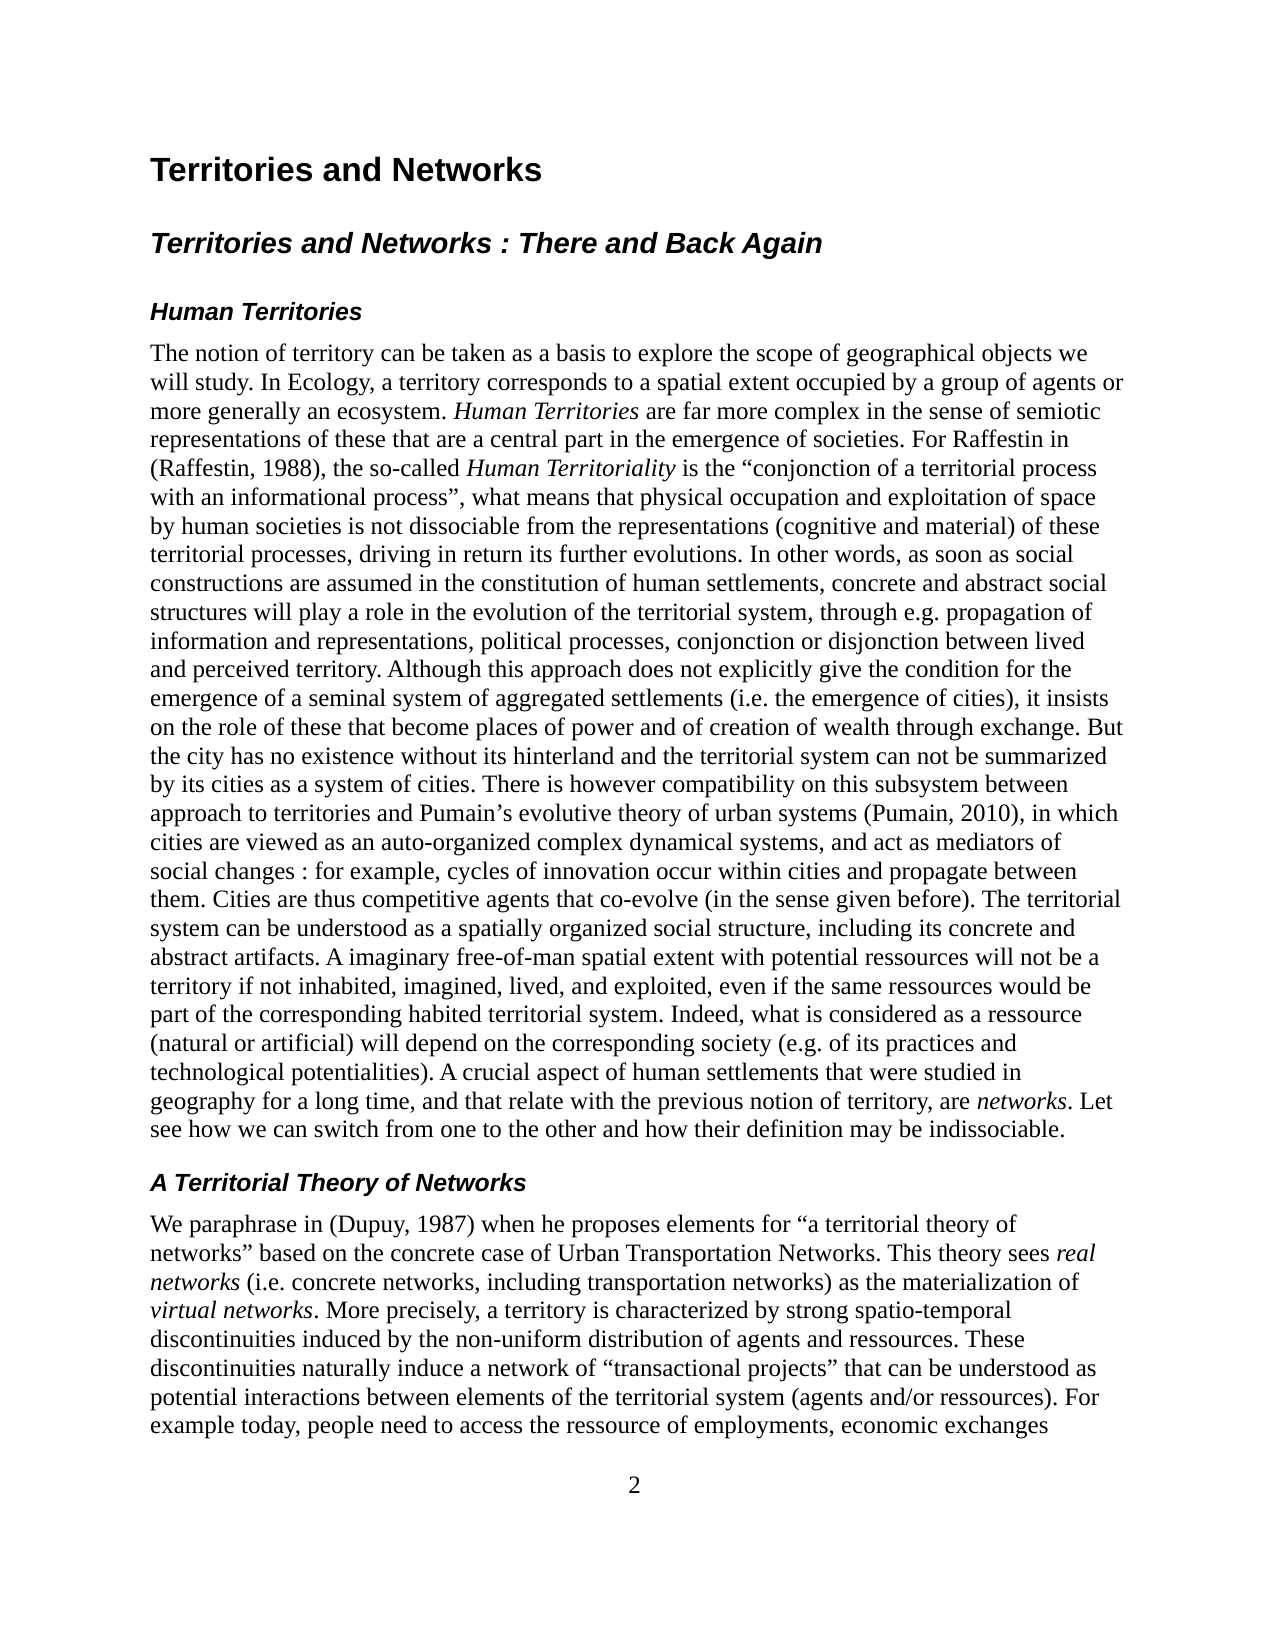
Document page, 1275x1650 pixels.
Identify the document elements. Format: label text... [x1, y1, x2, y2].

subtitle Human Territories [150, 297, 1125, 326]
text We paraphrase in (Dupuy, 1987) when he proposes elements for “a territorial theory of networks” based on the concrete case of Urban Transportation Networks. This theory sees real networks (i.e. concrete networks, including transportation networks) as the materialization of virtual networks. More precisely, a territory is characterized by strong spatio-temporal discontinuities induced by the non-uniform distribution of agents and ressources. These discontinuities naturally induce a network of “transactional projects” that can be understood as potential interactions between elements of the territorial system (agents and/or ressources). For example today, people need to access the ressource of employments, economic exchanges [150, 1209, 1125, 1439]
subtitle Territories and Networks [150, 150, 1125, 189]
subtitle Territories and Networks : There and Back Again [150, 226, 1125, 260]
subtitle A Territorial Theory of Networks [150, 1168, 1125, 1197]
text The notion of territory can be taken as a basis to explore the scope of geographical objects we will study. In Ecology, a territory corresponds to a spatial extent occupied by a group of agents or more generally an ecosystem. Human Territories are far more complex in the sense of semiotic representations of these that are a central part in the emergence of societies. For Raffestin in (Raffestin, 1988), the so-called Human Territoriality is the “conjonction of a territorial process with an informational process”, what means that physical occupation and exploitation of space by human societies is not dissociable from the representations (cognitive and material) of these territorial processes, driving in return its further evolutions. In other words, as soon as social constructions are assumed in the constitution of human settlements, concrete and abstract social structures will play a role in the evolution of the territorial system, through e.g. propagation of information and representations, political processes, conjonction or disjonction between lived and perceived territory. Although this approach does not explicitly give the condition for the emergence of a seminal system of aggregated settlements (i.e. the emergence of cities), it insists on the role of these that become places of power and of creation of wealth through exchange. But the city has no existence without its hinterland and the territorial system can not be summarized by its cities as a system of cities. There is however compatibility on this subsystem between approach to territories and Pumain’s evolutive theory of urban systems (Pumain, 2010), in which cities are viewed as an auto-organized complex dynamical systems, and act as mediators of social changes : for example, cycles of innovation occur within cities and propagate between them. Cities are thus competitive agents that co-evolve (in the sense given before). The territorial system can be understood as a spatially organized social structure, including its concrete and abstract artifacts. A imaginary free-of-man spatial extent with potential ressources will not be a territory if not inhabited, imagined, lived, and exploited, even if the same ressources would be part of the corresponding habited territorial system. Indeed, what is considered as a ressource (natural or artificial) will depend on the corresponding society (e.g. of its practices and technological potentialities). A crucial aspect of human settlements that were studied in geography for a long time, and that relate with the previous notion of territory, are networks. Let see how we can switch from one to the other and how their definition may be indissociable. [150, 338, 1125, 1143]
